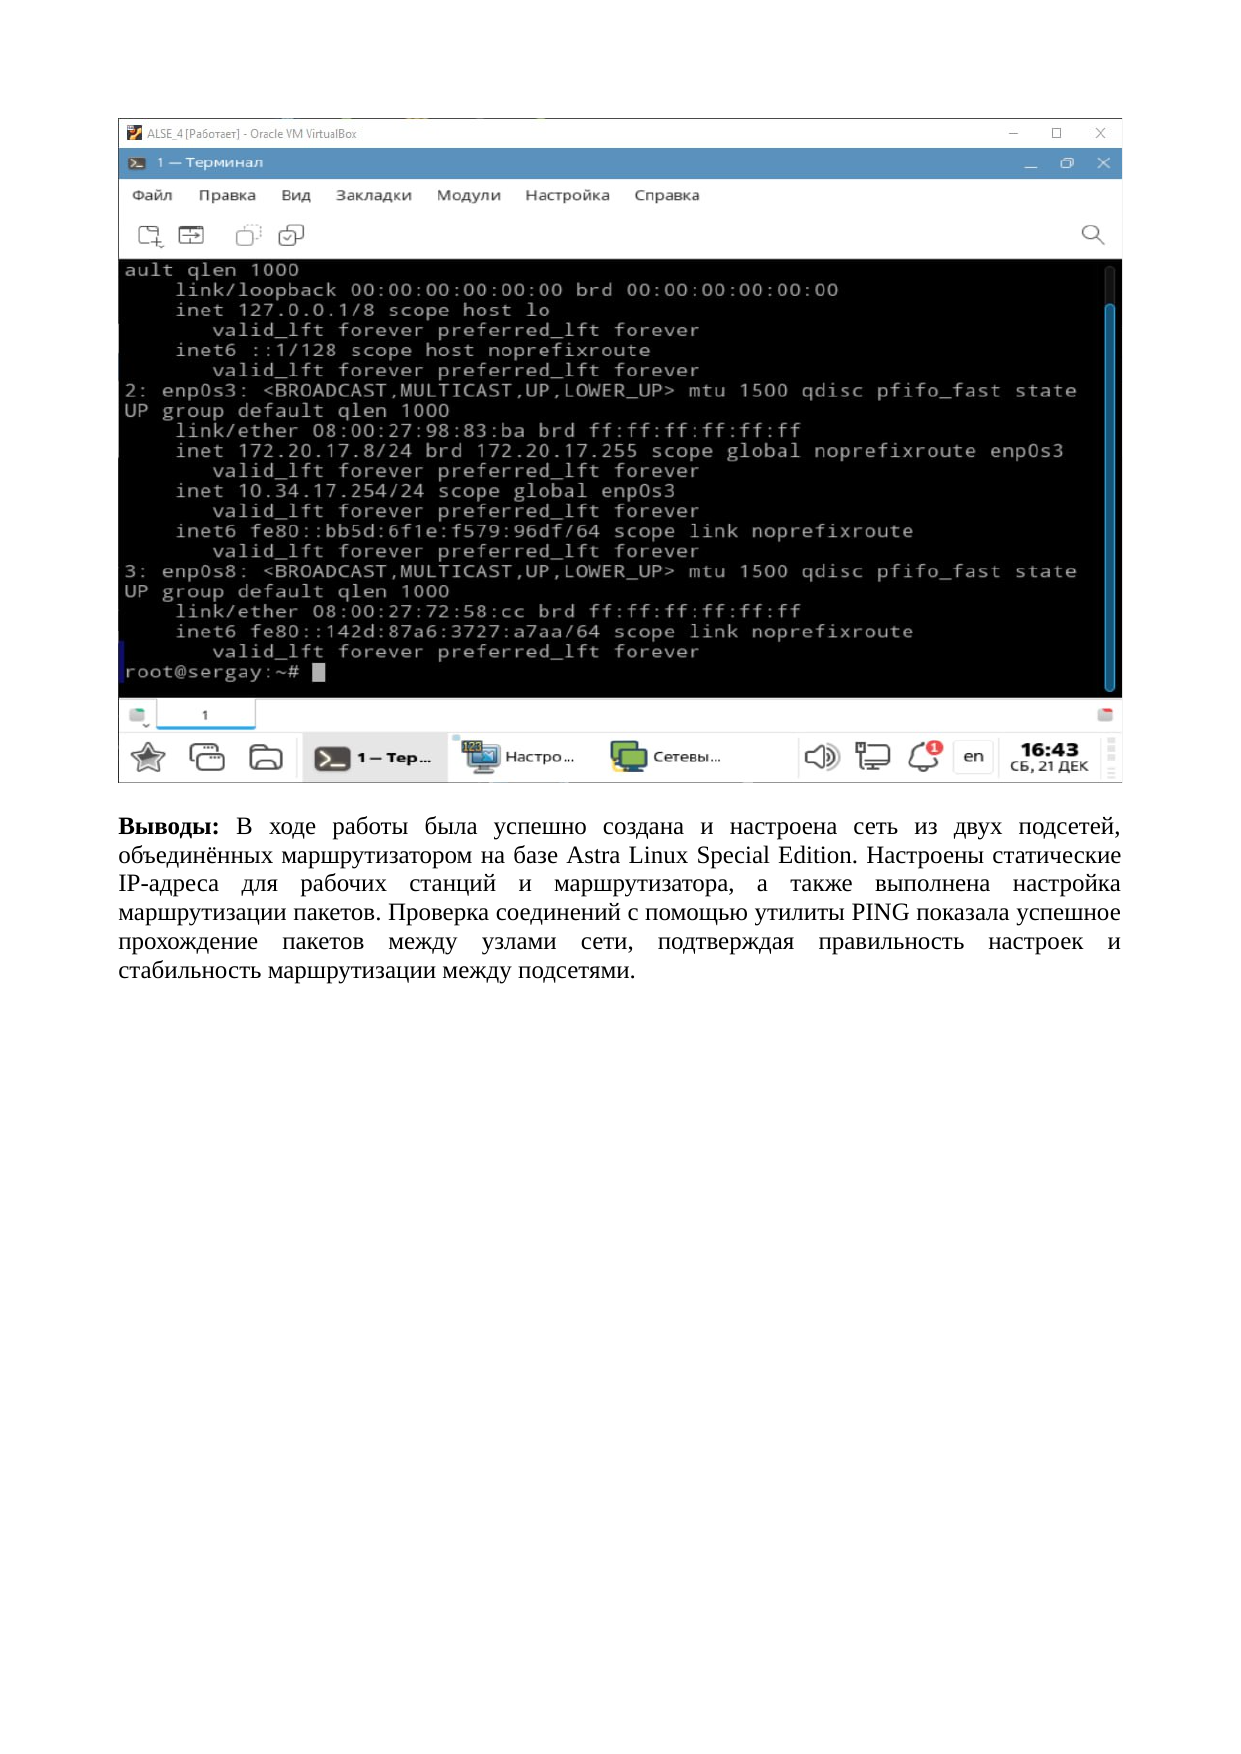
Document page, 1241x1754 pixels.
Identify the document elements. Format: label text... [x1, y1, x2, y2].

picture [118, 118, 1123, 783]
text Выводы: В ходе работы была успешно создана и настроена сеть из двух подсетей, объединённых маршрутизатором на базе Astra Linux Special Edition. Настроены статические IP-адреса для рабочих станций и маршрутизатора, а также выполнена настройка маршрутизации пакетов. Проверка соединений с помощью утилиты PING показала успешное прохождение пакетов между узлами сети, подтверждая правильность настроек и стабильность маршрутизации между подсетями. [118, 783, 1122, 983]
